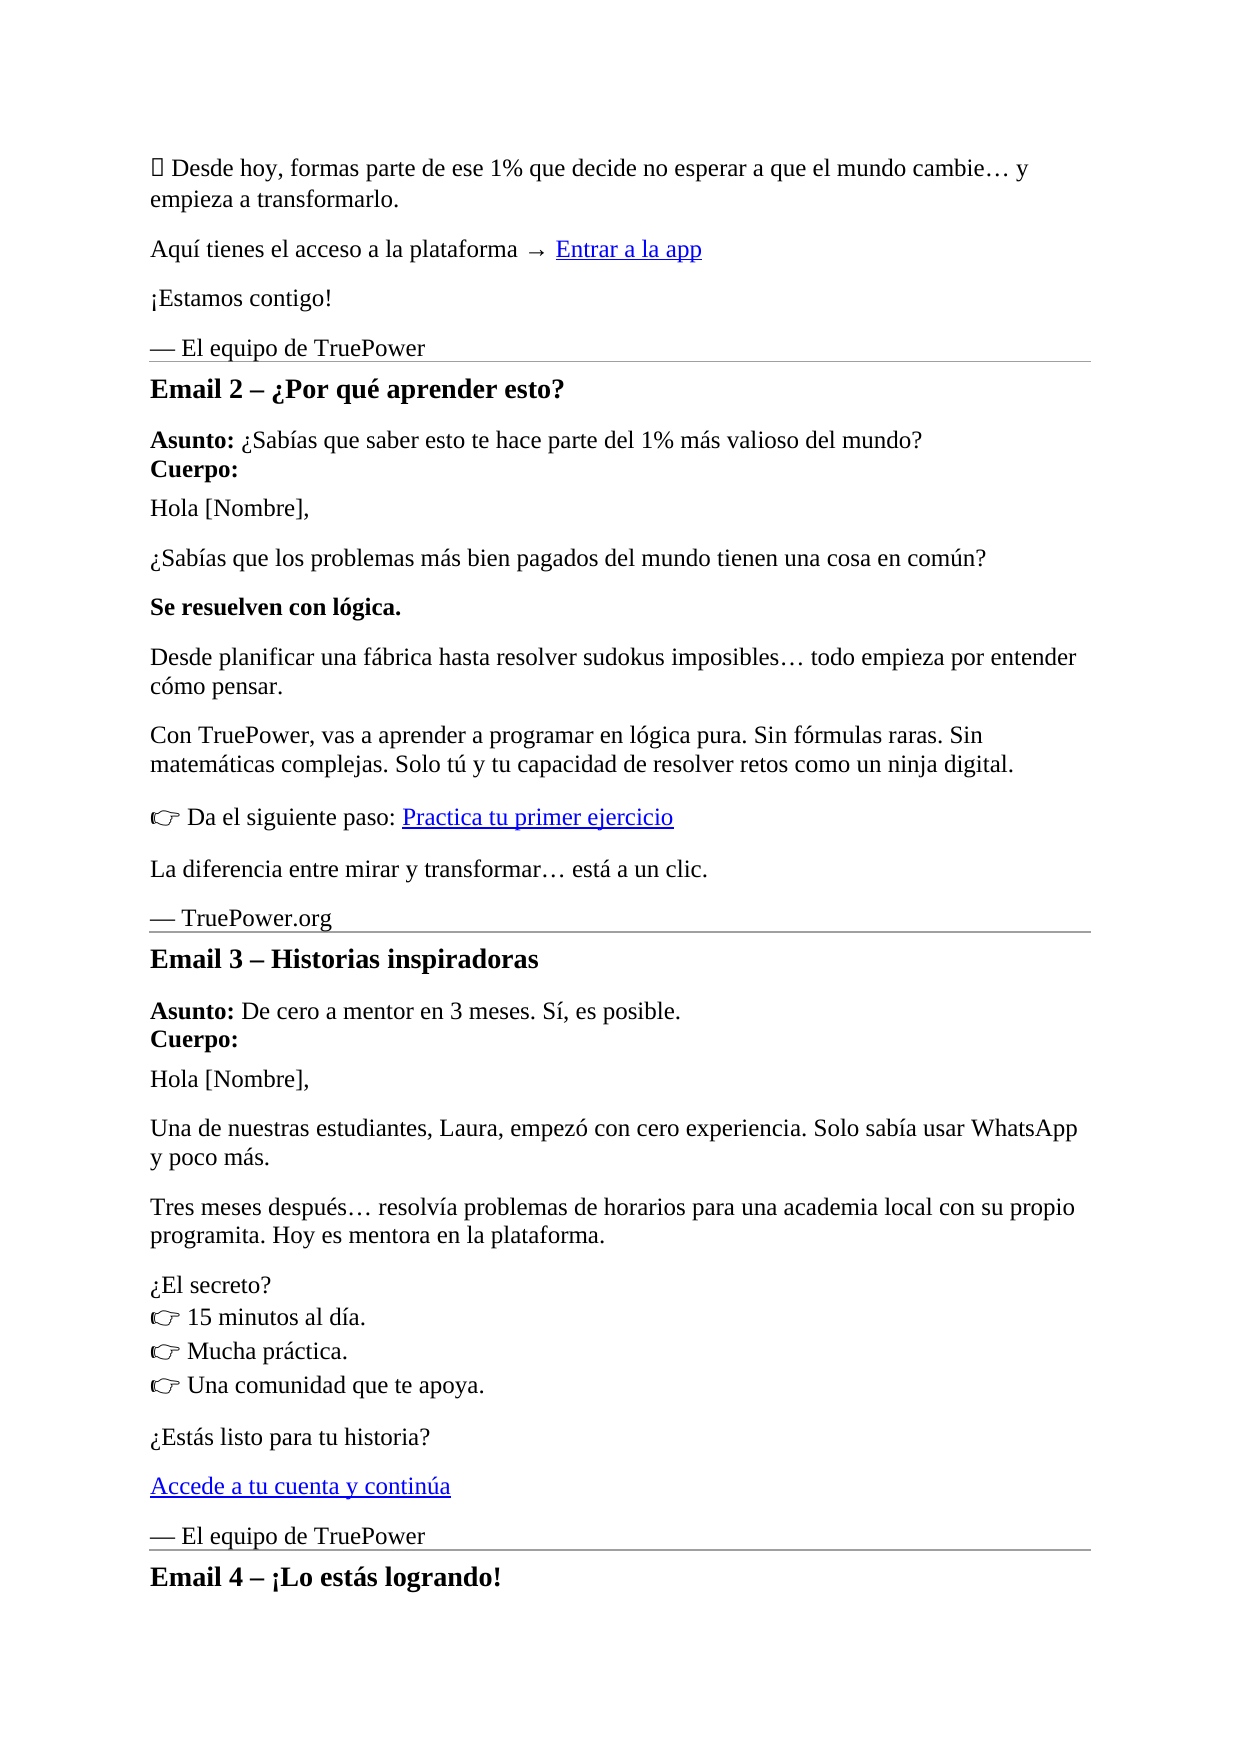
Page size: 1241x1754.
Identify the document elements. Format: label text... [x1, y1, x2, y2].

text ¿Sabías que los problemas más bien pagados del mundo tienen una cosa en común? [150, 543, 1090, 572]
text La diferencia entre mirar y transformar… está a un clic. [150, 854, 1090, 882]
text Una de nuestras estudiantes, Laura, empezó con cero experiencia. Solo sabía usar WhatsApp y poco más. [150, 1113, 1090, 1171]
subtitle Email 3 – Historias inspiradoras [150, 943, 1090, 975]
text — El equipo de TruePower [150, 333, 1090, 361]
text — El equipo de TruePower [150, 1521, 1090, 1549]
text ✅ Desde hoy, formas parte de ese 1% que decide no esperar a que el mundo cambie… y empieza a transformarlo. [150, 150, 1090, 213]
text — TruePower.org [150, 903, 1090, 931]
text Hola [Nombre], [150, 1064, 1090, 1092]
text Asunto: ¿Sabías que saber esto te hace parte del 1% más valioso del mundo? Cuerpo: [150, 425, 1090, 483]
text 👉 Da el siguiente paso: Practica tu primer ejercicio [150, 799, 1090, 833]
text Desde planificar una fábrica hasta resolver sudokus imposibles… todo empieza por entender cómo pensar. [150, 642, 1090, 699]
subtitle Email 2 – ¿Por qué aprender esto? [150, 372, 1090, 404]
text Se resuelven con lógica. [150, 592, 1090, 621]
text ¿Estás listo para tu historia? [150, 1422, 1090, 1451]
text Tres meses después… resolvía problemas de horarios para una academia local con su propio programita. Hoy es mentora en la plataforma. [150, 1192, 1090, 1249]
text Asunto: De cero a mentor en 3 meses. Sí, es posible. Cuerpo: [150, 996, 1090, 1053]
text Con TruePower, vas a aprender a programar en lógica pura. Sin fórmulas raras. Sin matemáticas complejas. Solo tú y tu capacidad de resolver retos como un ninja digital. [150, 720, 1090, 778]
text Hola [Nombre], [150, 493, 1090, 522]
text Aquí tienes el acceso a la plataforma → Entrar a la app [150, 234, 1090, 262]
subtitle Email 4 – ¡Lo estás logrando! [150, 1560, 1090, 1593]
text ¿El secreto? 👉 15 minutos al día. 👉 Mucha práctica. 👉 Una comunidad que te apoya. [150, 1270, 1090, 1401]
text ¡Estamos contigo! [150, 283, 1090, 312]
text Accede a tu cuenta y continúa [150, 1471, 1090, 1500]
